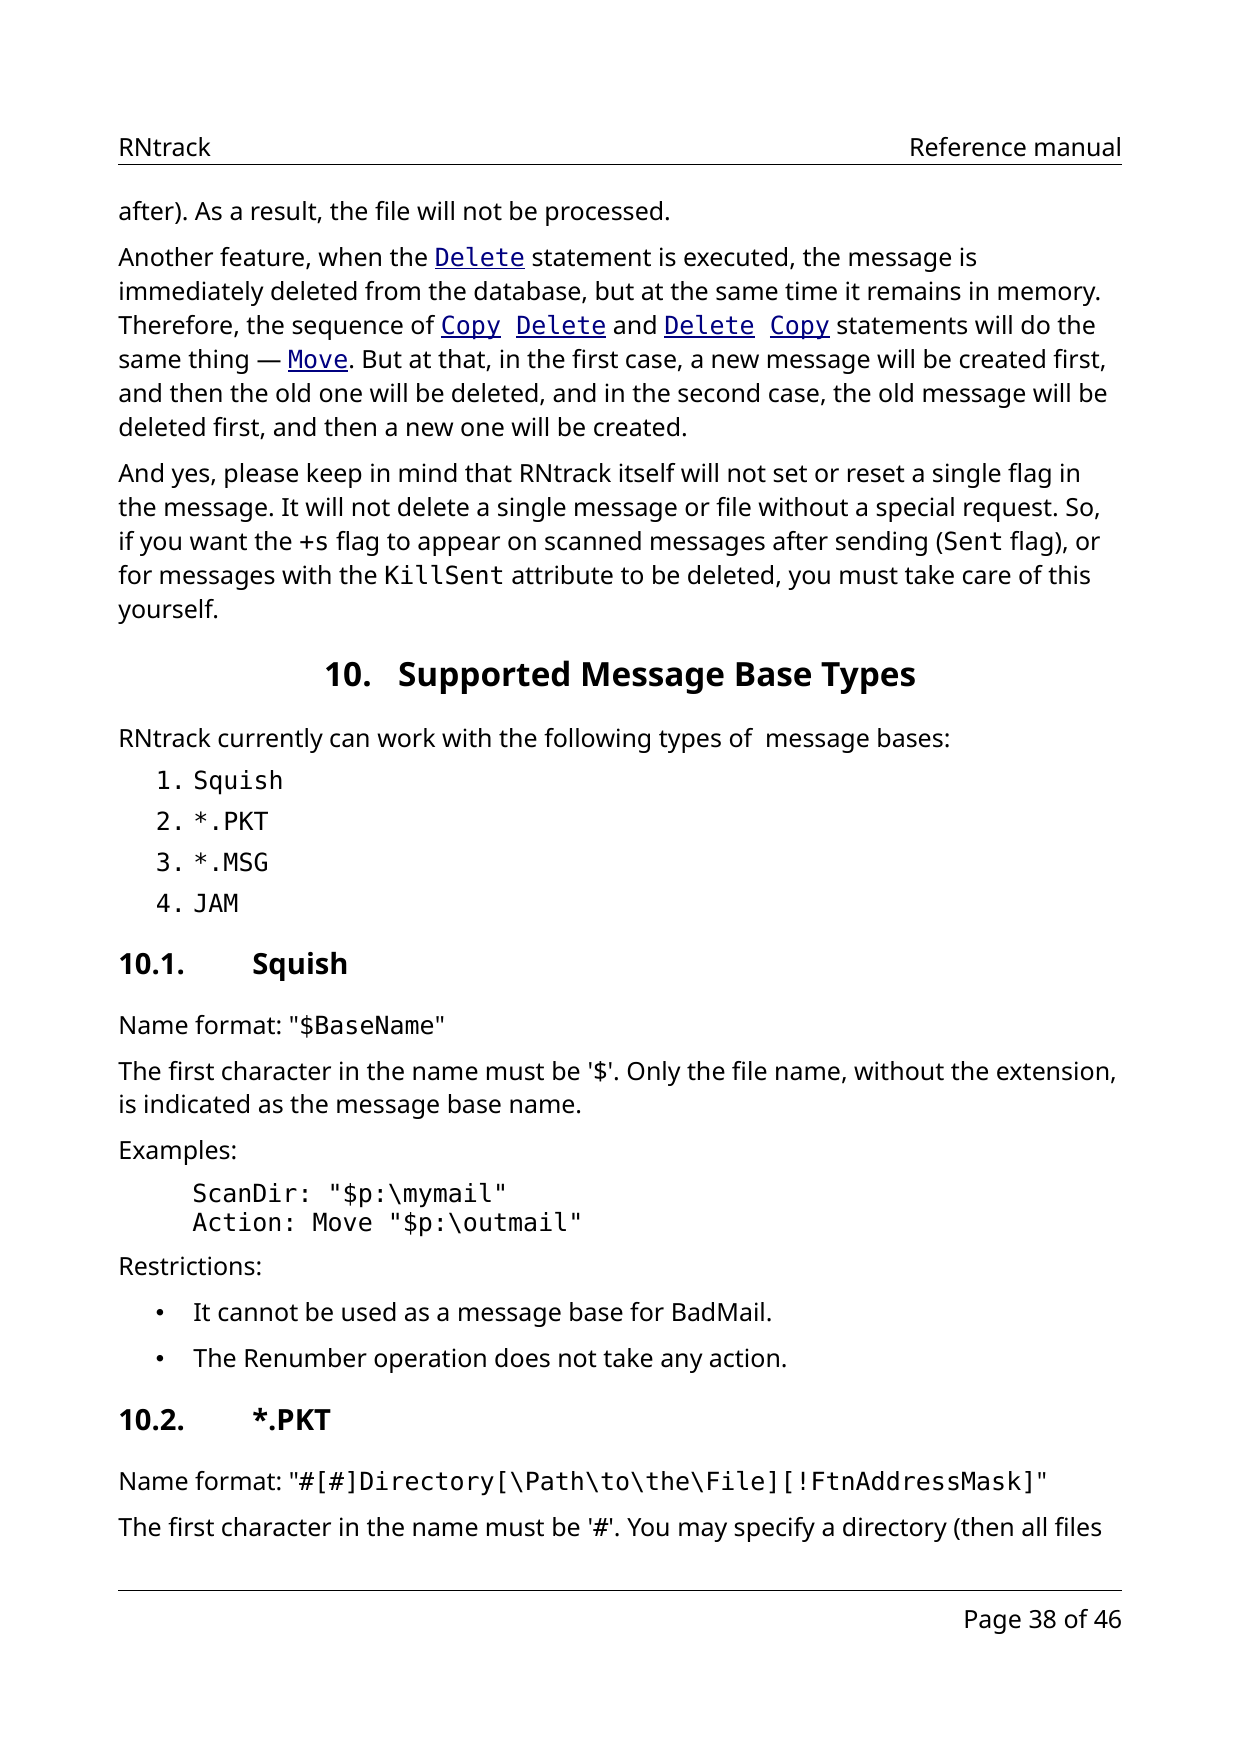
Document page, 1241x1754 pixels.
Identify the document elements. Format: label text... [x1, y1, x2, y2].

text Name format: "$BaseName" [118, 1007, 1122, 1041]
text Another feature, when the Delete statement is executed, the message is immediately deleted from the database, but at the same time it remains in memory. Therefore, the sequence of Copy Delete and Delete Copy statements will do the same thing — Move. But at that, in the first case, a new message will be created first, and then the old one will be deleted, and in the second case, the old message will be deleted first, and then a new one will be created. [118, 239, 1122, 444]
list It cannot be used as a message base for BadMail. [156, 1295, 1122, 1329]
text ScanDir: "$p:\mymail" Action: Move "$p:\outmail" [192, 1179, 1122, 1237]
list *.MSG [156, 848, 1122, 877]
subtitle Squish [118, 943, 1122, 983]
text Restrictions: [118, 1249, 1122, 1283]
text RNtrack currently can work with the following types of message bases: [118, 721, 1122, 754]
text The first character in the name must be '#'. You may specify a directory (then all files [118, 1509, 1122, 1543]
text And yes, please keep in mind that RNtrack itself will not set or reset a single flag in the message. It will not delete a single message or file without a special request. So, if you want the +s flag to appear on scanned messages after sending (Sent flag), or for messages with the KillSent attribute to be deleted, you must take care of this yourself. [118, 456, 1122, 626]
subtitle Supported Message Base Types [118, 651, 1122, 696]
list The Renumber operation does not take any action. [156, 1341, 1122, 1375]
list Squish [156, 766, 1122, 796]
text The first character in the name must be '$'. Only the file name, without the extension, is indicated as the message base name. [118, 1053, 1122, 1121]
list JAM [156, 889, 1122, 918]
text Name format: "#[#]Directory[\Path\to\the\File][!FtnAddressMask]" [118, 1464, 1122, 1498]
text after). As a result, the file will not be processed. [118, 193, 1122, 228]
list *.PKT [156, 807, 1122, 836]
text Examples: [118, 1133, 1122, 1167]
subtitle *.PKT [118, 1400, 1122, 1439]
